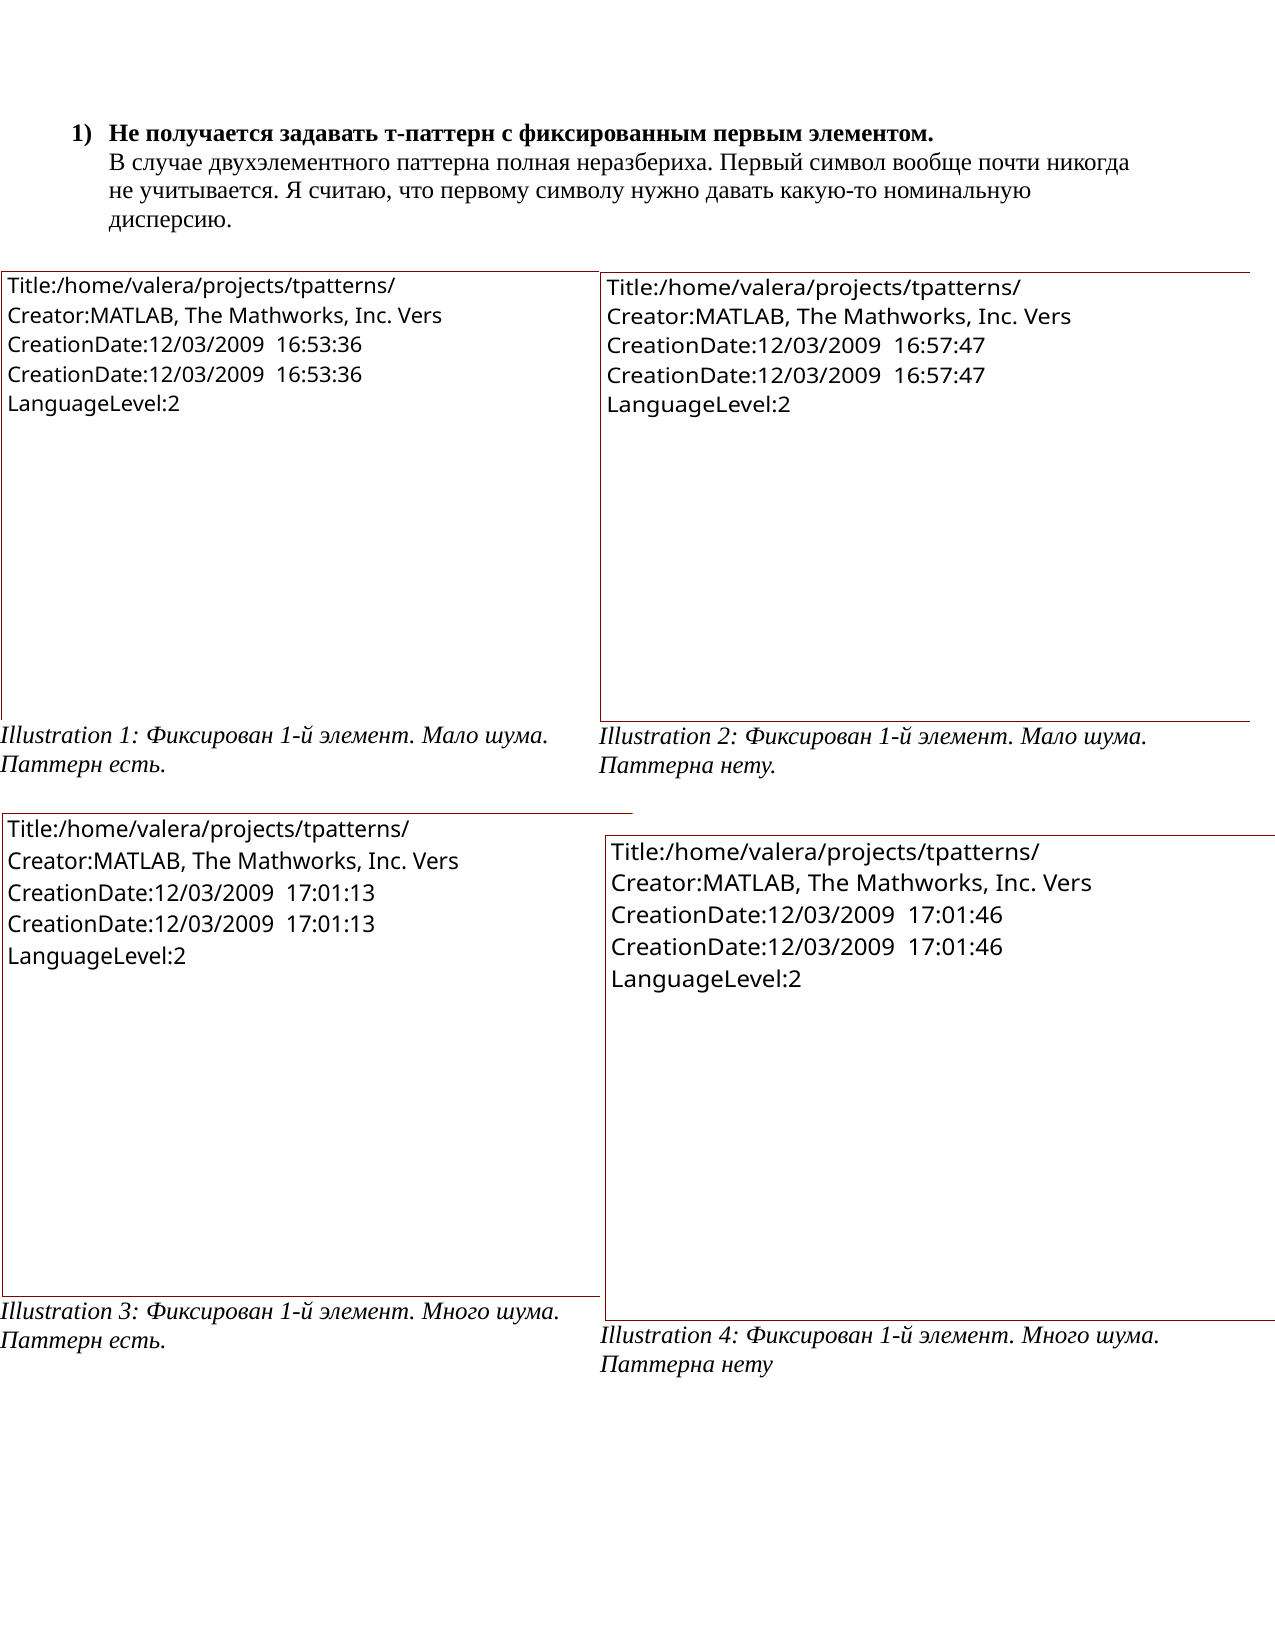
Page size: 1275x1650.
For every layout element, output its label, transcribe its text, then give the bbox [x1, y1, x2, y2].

text Illustration 2: Фиксирован 1-й элемент. Мало шума. Паттерна нету. [599, 271, 1250, 779]
list Не получается задавать т-паттерн с фиксированным первым элементом. [71, 118, 1157, 147]
text Illustration 1: Фиксирован 1-й элемент. Мало шума. Паттерн есть. [0, 269, 599, 777]
text Illustration 4: Фиксирован 1-й элемент. Много шума. Паттерна нету [600, 846, 1271, 1377]
list В случае двухэлементного паттерна полная неразбериха. Первый символ вообще почти никогда не учитывается. Я считаю, что первому символу нужно давать какую-то номинальную дисперсию. [71, 147, 1157, 233]
text Illustration 3: Фиксирован 1-й элемент. Много шума. Паттерн есть. [0, 812, 633, 1353]
